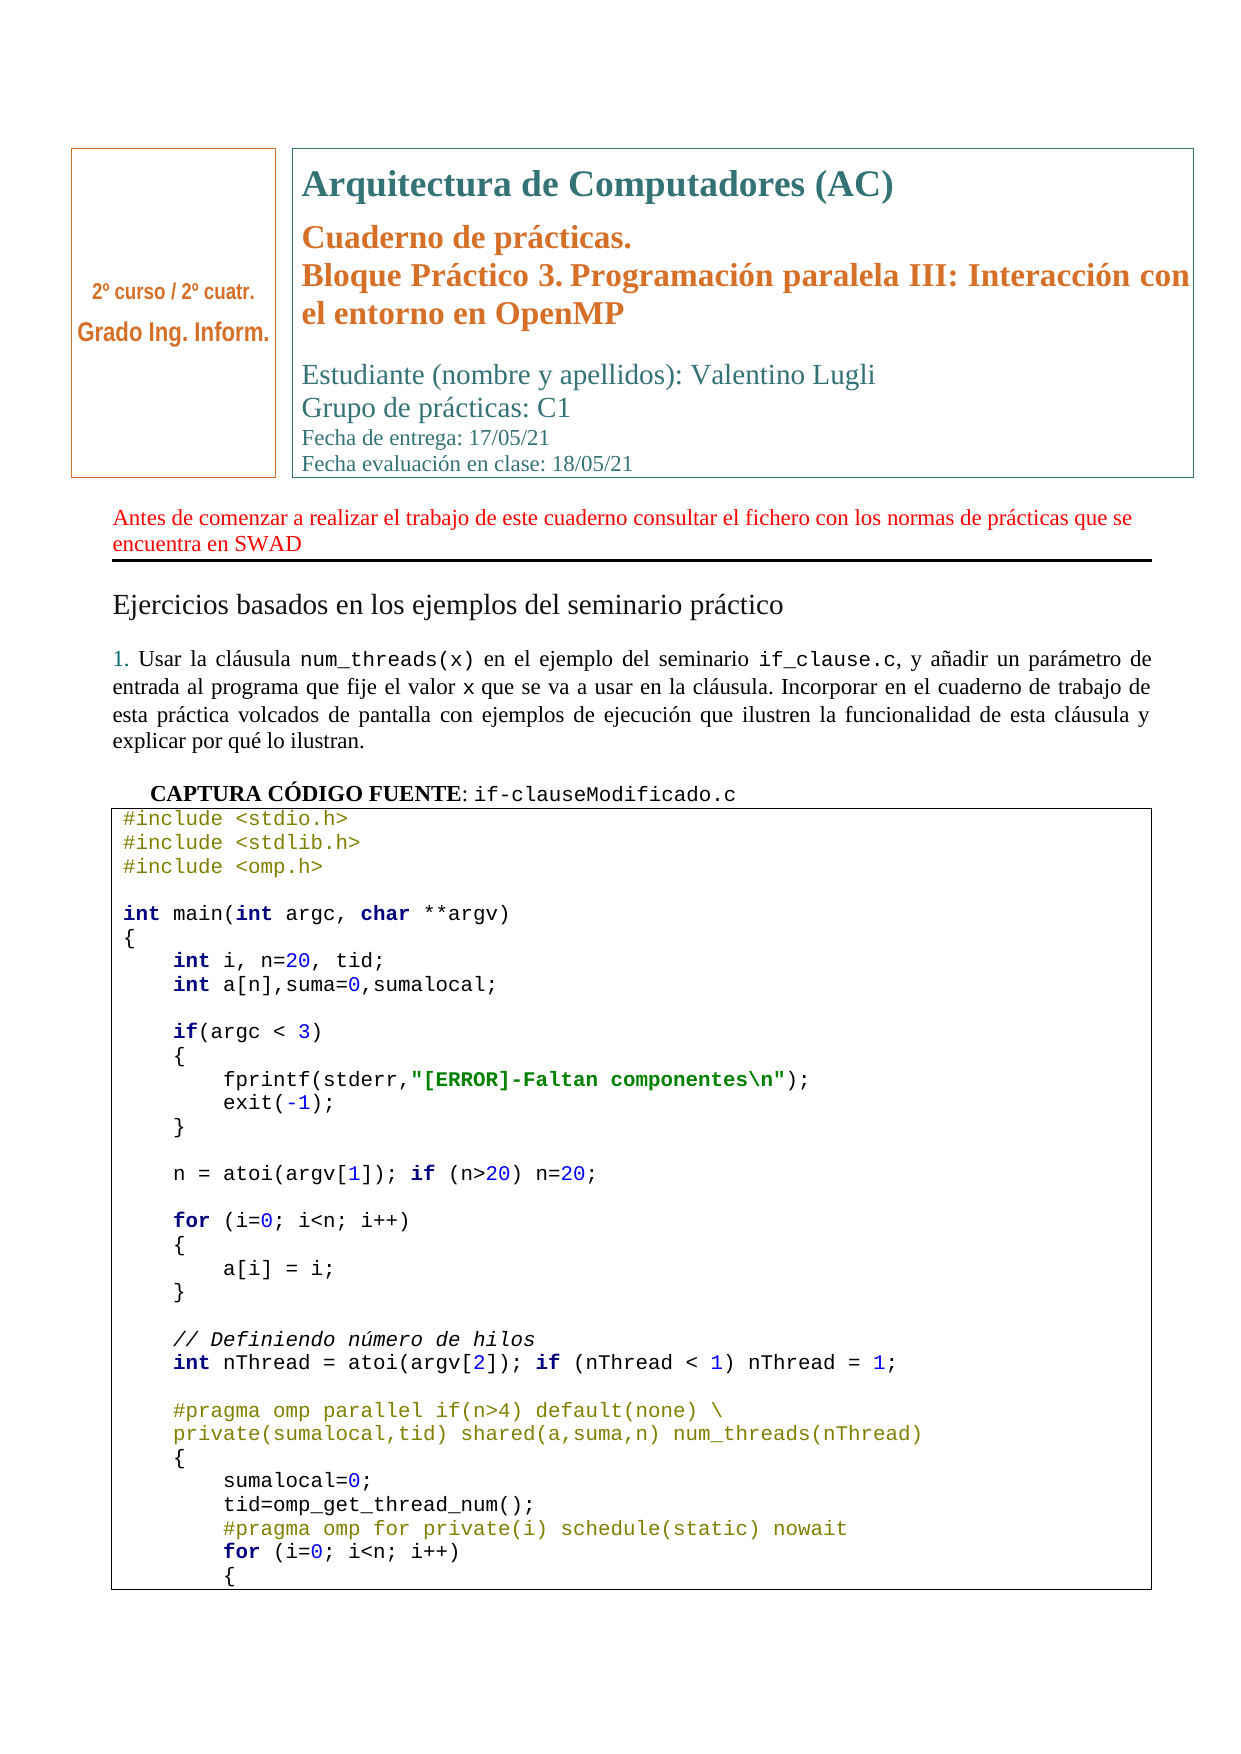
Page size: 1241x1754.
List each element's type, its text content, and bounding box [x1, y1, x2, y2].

text Antes de comenzar a realizar el trabajo de este cuaderno consultar el fichero con los normas de prácticas que se encuentra en SWAD [112, 504, 1152, 559]
table_header Arquitectura de Computadores (AC) Cuaderno de prácticas. Bloque Práctico 3. Programación paralela III: Interacción con el entorno en OpenMP Estudiante (nombre y apellidos): Valentino Lugli Grupo de prácticas: C1 Fecha de entrega: 17/05/21 Fecha evaluación en clase: 18/05/21 [293, 149, 1193, 477]
text CAPTURA CÓDIGO FUENTE: if-clauseModificado.c [150, 780, 1152, 807]
list 1. Usar la cláusula num_threads(x) en el ejemplo del seminario if_clause.c, y añadir un parámetro de entrada al programa que fije el valor x que se va a usar en la cláusula. Incorporar en el cuaderno de trabajo de esta práctica volcados de pantalla con ejemplos de ejecución que ilustren la funcionalidad de esta cláusula y explicar por qué lo ilustran. [112, 646, 1152, 753]
table_header [276, 148, 292, 477]
table_header 2º curso / 2º cuatr. Grado Ing. Inform. [72, 149, 275, 477]
subtitle Ejercicios basados en los ejemplos del seminario práctico [112, 587, 1152, 621]
